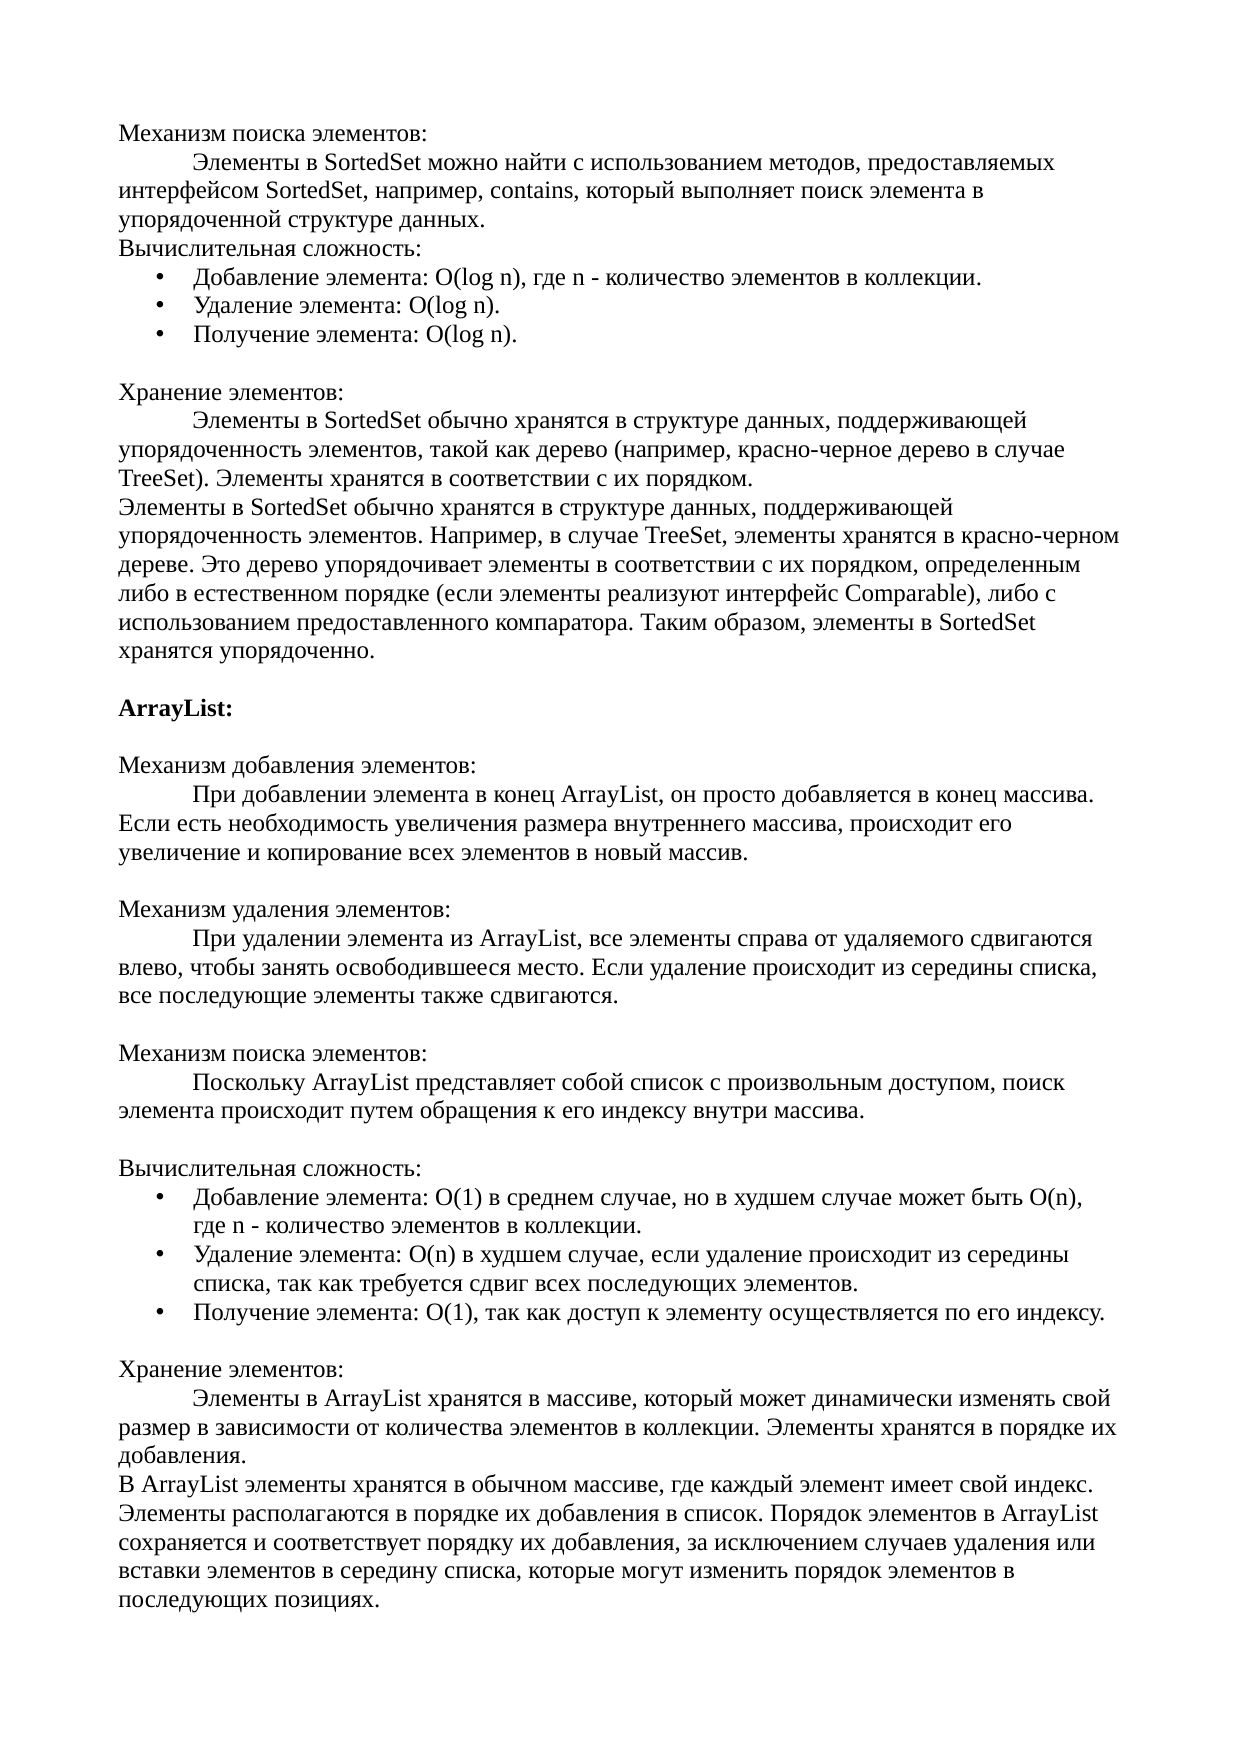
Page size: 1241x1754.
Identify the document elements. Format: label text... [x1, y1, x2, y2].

list Добавление элемента: O(log n), где n - количество элементов в коллекции. [156, 262, 1122, 291]
text Элементы в SortedSet можно найти с использованием методов, предоставляемых интерфейсом SortedSet, например, contains, который выполняет поиск элемента в упорядоченной структуре данных. [118, 147, 1122, 233]
list Получение элемента: O(log n). [156, 319, 1122, 348]
list Удаление элемента: O(n) в худшем случае, если удаление происходит из середины списка, так как требуется сдвиг всех последующих элементов. [156, 1239, 1122, 1297]
list Удаление элемента: O(log n). [156, 291, 1122, 319]
text ArrayList: [118, 693, 1122, 722]
text Элементы в SortedSet обычно хранятся в структуре данных, поддерживающей упорядоченность элементов. Например, в случае TreeSet, элементы хранятся в красно-черном дереве. Это дерево упорядочивает элементы в соответствии с их порядком, определенным либо в естественном порядке (если элементы реализуют интерфейс Comparable), либо с использованием предоставленного компаратора. Таким образом, элементы в SortedSet хранятся упорядоченно. [118, 492, 1122, 664]
text При добавлении элемента в конец ArrayList, он просто добавляется в конец массива. Если есть необходимость увеличения размера внутреннего массива, происходит его увеличение и копирование всех элементов в новый массив. [118, 779, 1122, 866]
text Вычислительная сложность: [118, 233, 1122, 262]
text Механизм поиска элементов: [118, 1038, 1122, 1067]
list Получение элемента: O(1), так как доступ к элементу осуществляется по его индексу. [156, 1297, 1122, 1326]
text Поскольку ArrayList представляет собой список с произвольным доступом, поиск элемента происходит путем обращения к его индексу внутри массива. [118, 1067, 1122, 1124]
text Механизм добавления элементов: [118, 751, 1122, 779]
text Элементы в SortedSet обычно хранятся в структуре данных, поддерживающей упорядоченность элементов, такой как дерево (например, красно-черное дерево в случае TreeSet). Элементы хранятся в соответствии с их порядком. [118, 406, 1122, 492]
text Вычислительная сложность: [118, 1153, 1122, 1182]
text Механизм удаления элементов: [118, 894, 1122, 923]
text Элементы в ArrayList хранятся в массиве, который может динамически изменять свой размер в зависимости от количества элементов в коллекции. Элементы хранятся в порядке их добавления. [118, 1383, 1122, 1469]
text Хранение элементов: [118, 377, 1122, 406]
text Хранение элементов: [118, 1354, 1122, 1383]
text Механизм поиска элементов: [118, 118, 1122, 147]
text В ArrayList элементы хранятся в обычном массиве, где каждый элемент имеет свой индекс. Элементы располагаются в порядке их добавления в список. Порядок элементов в ArrayList сохраняется и соответствует порядку их добавления, за исключением случаев удаления или вставки элементов в середину списка, которые могут изменить порядок элементов в последующих позициях. [118, 1469, 1122, 1613]
text При удалении элемента из ArrayList, все элементы справа от удаляемого сдвигаются влево, чтобы занять освободившееся место. Если удаление происходит из середины списка, все последующие элементы также сдвигаются. [118, 923, 1122, 1009]
list Добавление элемента: O(1) в среднем случае, но в худшем случае может быть O(n), где n - количество элементов в коллекции. [156, 1182, 1122, 1239]
